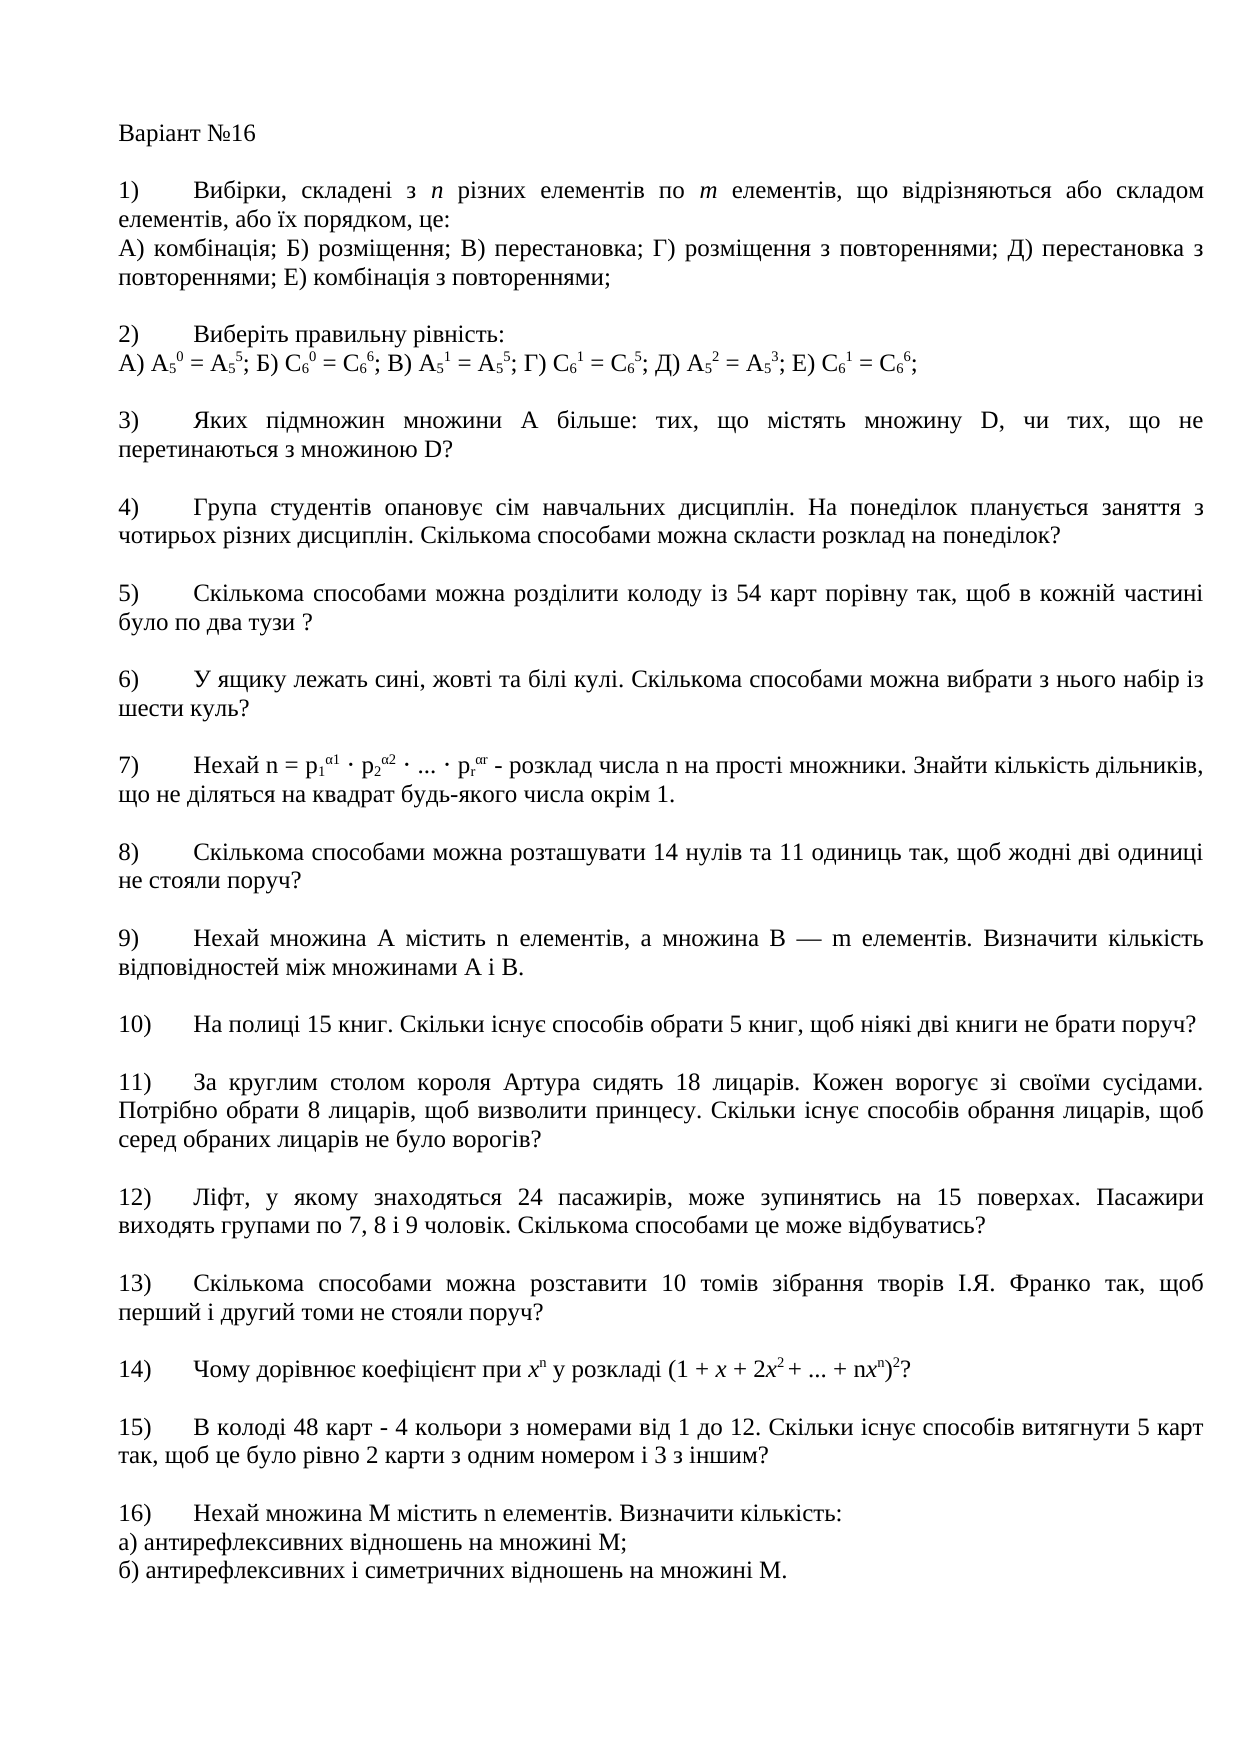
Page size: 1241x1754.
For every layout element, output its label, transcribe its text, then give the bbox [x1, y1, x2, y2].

list За круглим столом короля Артура сидять 18 лицарів. Кожен ворогує зі своїми сусідами. Потрібно обрати 8 лицарів, щоб визволити принцесу. Скільки існує способів обрання лицарів, щоб серед обраних лицарів не було ворогів? [118, 1067, 1205, 1153]
list Скількома способами можна розділити колоду із 54 карт порівну так, щоб в кожній частині було по два тузи ? [118, 578, 1205, 636]
list Яких підмножин множини А більше: тих, що містять множину D, чи тих, що не перетинаються з множиною D? [118, 406, 1205, 463]
list б) антирефлексивних і симетричних відношень на множині М. [118, 1556, 1205, 1584]
list Вибірки, складені з n різних елементів по m елементів, що відрізняються або складом елементів, або їх порядком, це: [118, 176, 1205, 233]
list а) антирефлексивних відношень на множині М; [118, 1527, 1205, 1556]
list Ліфт, у якому знаходяться 24 пасажирів, може зупинятись на 15 поверхах. Пасажири виходять групами по 7, 8 і 9 чоловік. Скількома способами це може відбуватись? [118, 1182, 1205, 1239]
list А) комбінація; Б) розміщення; В) перестановка; Г) розміщення з повтореннями; Д) перестановка з повтореннями; Е) комбінація з повтореннями; [118, 233, 1205, 291]
list Нехай n = p1α1 ⋅ p2α2 ⋅ ... ⋅ prαr - розклад числа n на прості множники. Знайти кількість дільників, що не діляться на квадрат будь-якого числа окрім 1. [118, 751, 1205, 808]
list Скількома способами можна розставити 10 томів зібрання творів І.Я. Франко так, щоб перший і другий томи не стояли поруч? [118, 1268, 1205, 1326]
list Група студентів опановує сім навчальних дисциплін. На понеділок планується заняття з чотирьох різних дисциплін. Скількома способами можна скласти розклад на понеділок? [118, 492, 1205, 549]
list Нехай множина М містить n елементів. Визначити кількість: [118, 1498, 1205, 1527]
list В колоді 48 карт - 4 кольори з номерами від 1 до 12. Скільки існує способів витягнути 5 карт так, щоб це було рівно 2 карти з одним номером і 3 з іншим? [118, 1412, 1205, 1469]
list На полиці 15 книг. Скільки існує способів обрати 5 книг, щоб ніякі дві книги не брати поруч? [118, 1009, 1205, 1038]
list Скількома способами можна розташувати 14 нулів та 11 одиниць так, щоб жодні дві одиниці не стояли поруч? [118, 837, 1205, 894]
list У ящику лежать сині, жовті та білі кулі. Скількома способами можна вибрати з нього набір із шести куль? [118, 664, 1205, 722]
list Чому дорівнює коефіцієнт при хn у розкладі (1 + х + 2х2 + ... + nхn)2? [118, 1354, 1205, 1383]
list А) А50 = А55; Б) С60 = С66; В) А51 = А55; Г) С61 = С65; Д) А52 = А53; Е) С61 = С66; [118, 348, 1205, 377]
list Нехай множина А містить n елементів, а множина В — m елементів. Визначити кількість відповідностей між множинами А і В. [118, 923, 1205, 981]
text Варіант №16 [118, 118, 1205, 147]
list Виберіть правильну рівність: [118, 319, 1205, 348]
